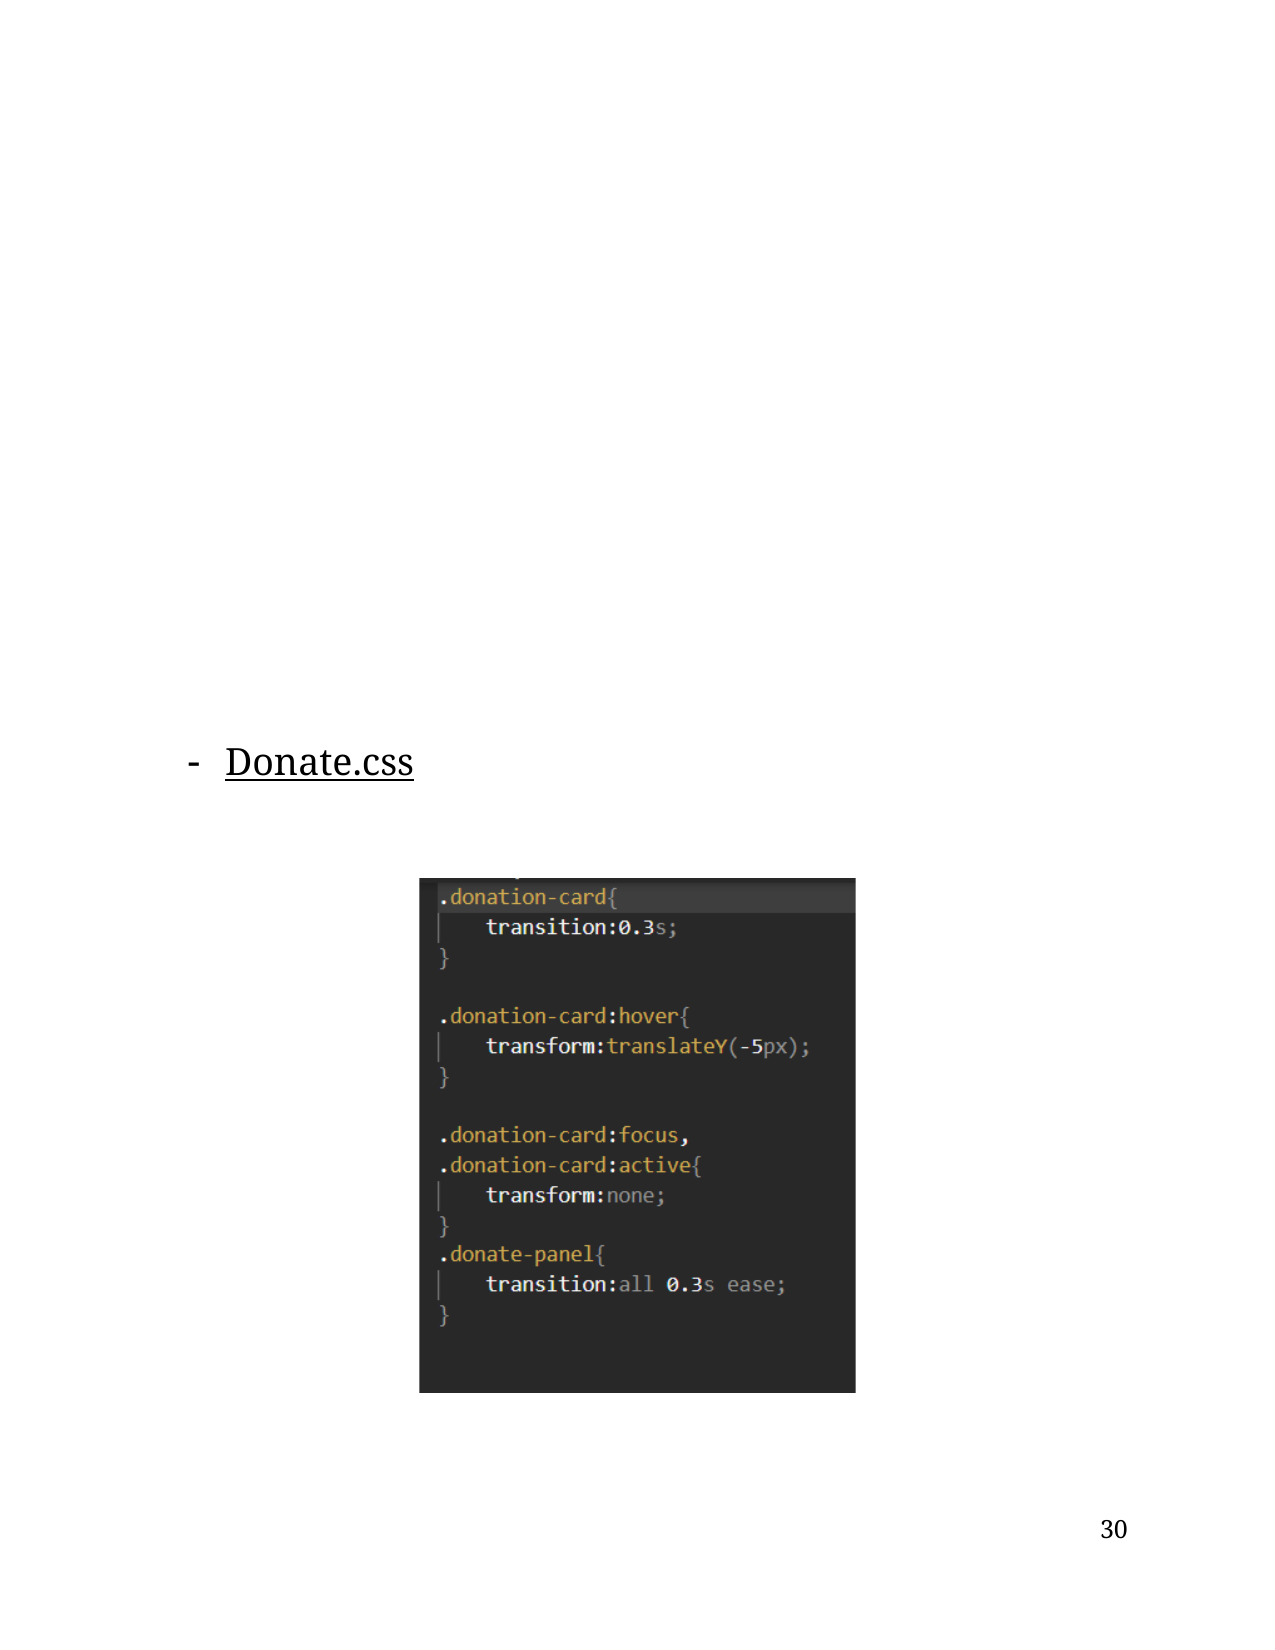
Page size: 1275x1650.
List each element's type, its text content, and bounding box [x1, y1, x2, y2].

list Donate.css [187, 735, 1125, 786]
picture [419, 878, 856, 1393]
